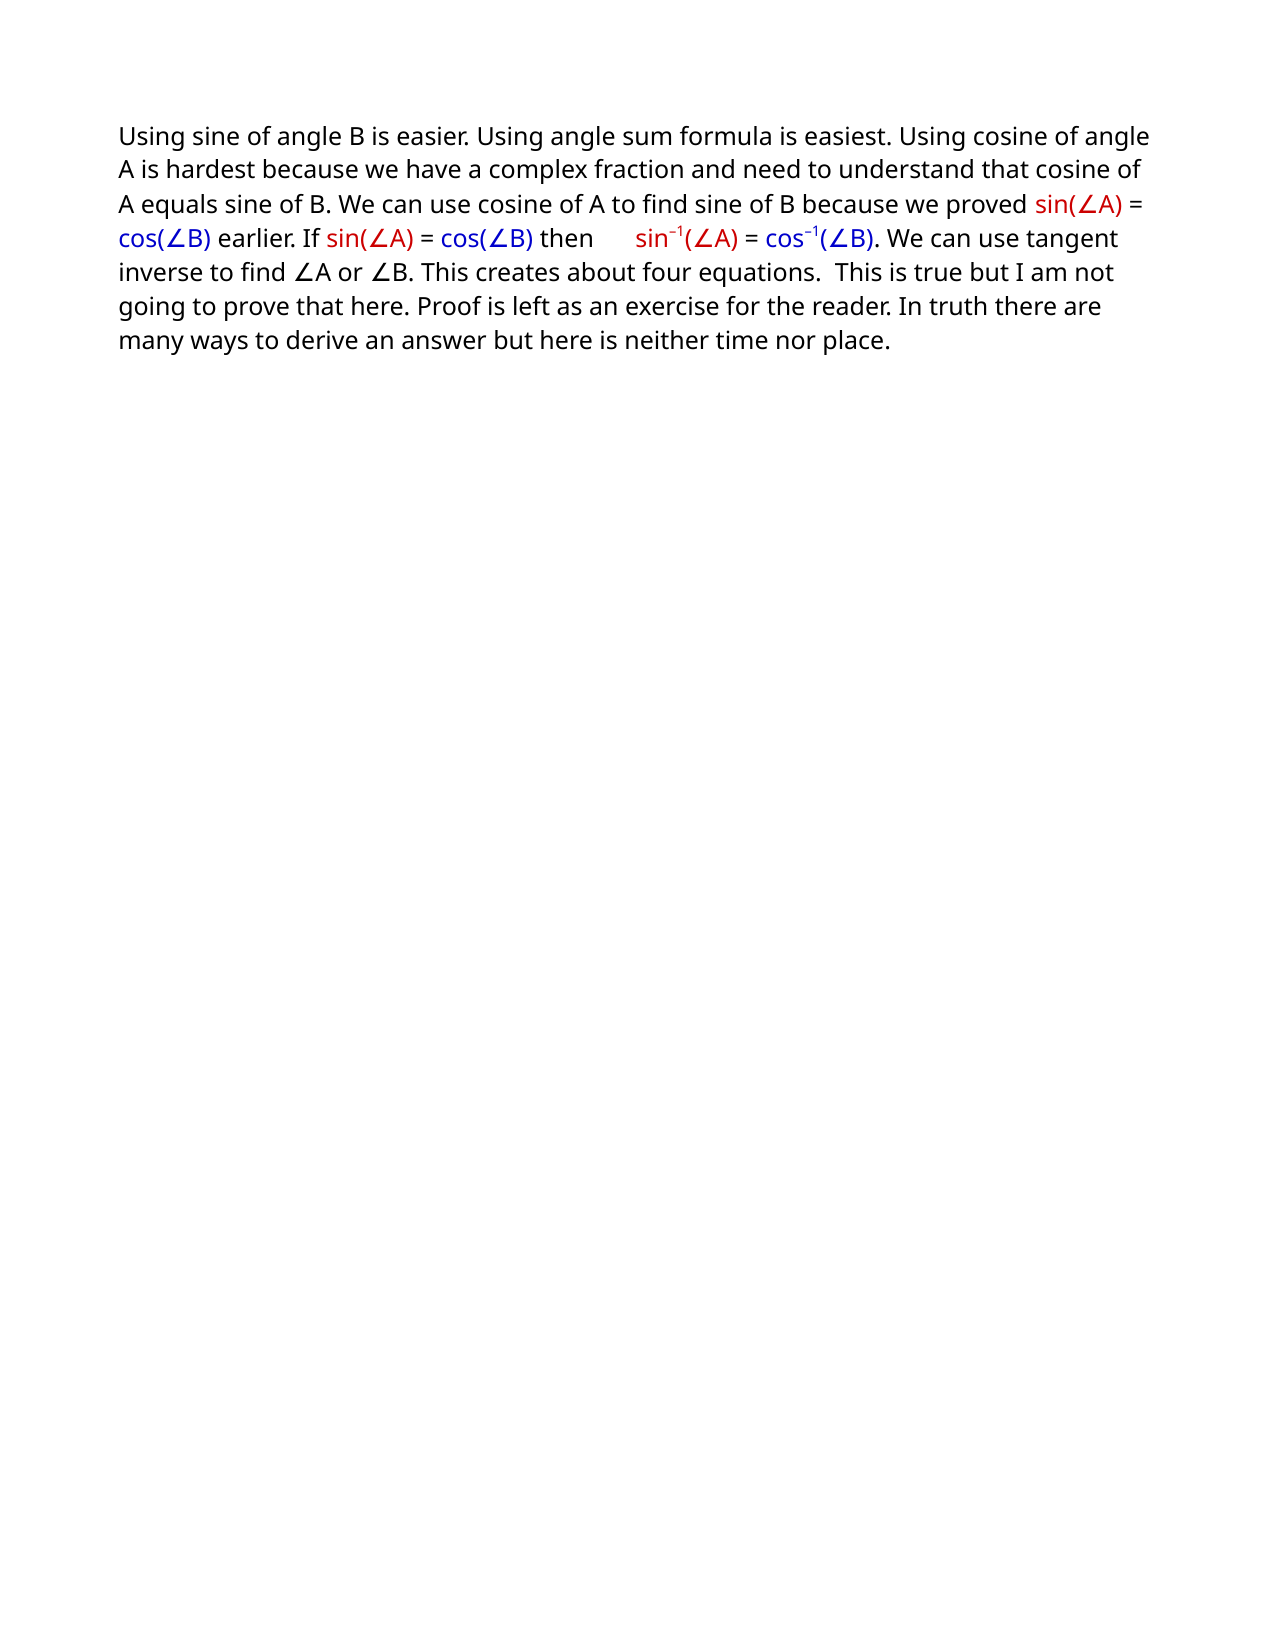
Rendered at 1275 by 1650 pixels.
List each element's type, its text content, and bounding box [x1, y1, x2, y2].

text Using sine of angle B is easier. Using angle sum formula is easiest. Using cosine of angle A is hardest because we have a complex fraction and need to understand that cosine of A equals sine of B. We can use cosine of A to find sine of B because we proved sin(∠A) = cos(∠B) earlier. If sin(∠A) = cos(∠B) then sin–1(∠A) = cos–1(∠B). We can use tangent inverse to find ∠A or ∠B. This creates about four equations. This is true but I am not going to prove that here. Proof is left as an exercise for the reader. In truth there are many ways to derive an answer but here is neither time nor place. [118, 118, 1157, 357]
